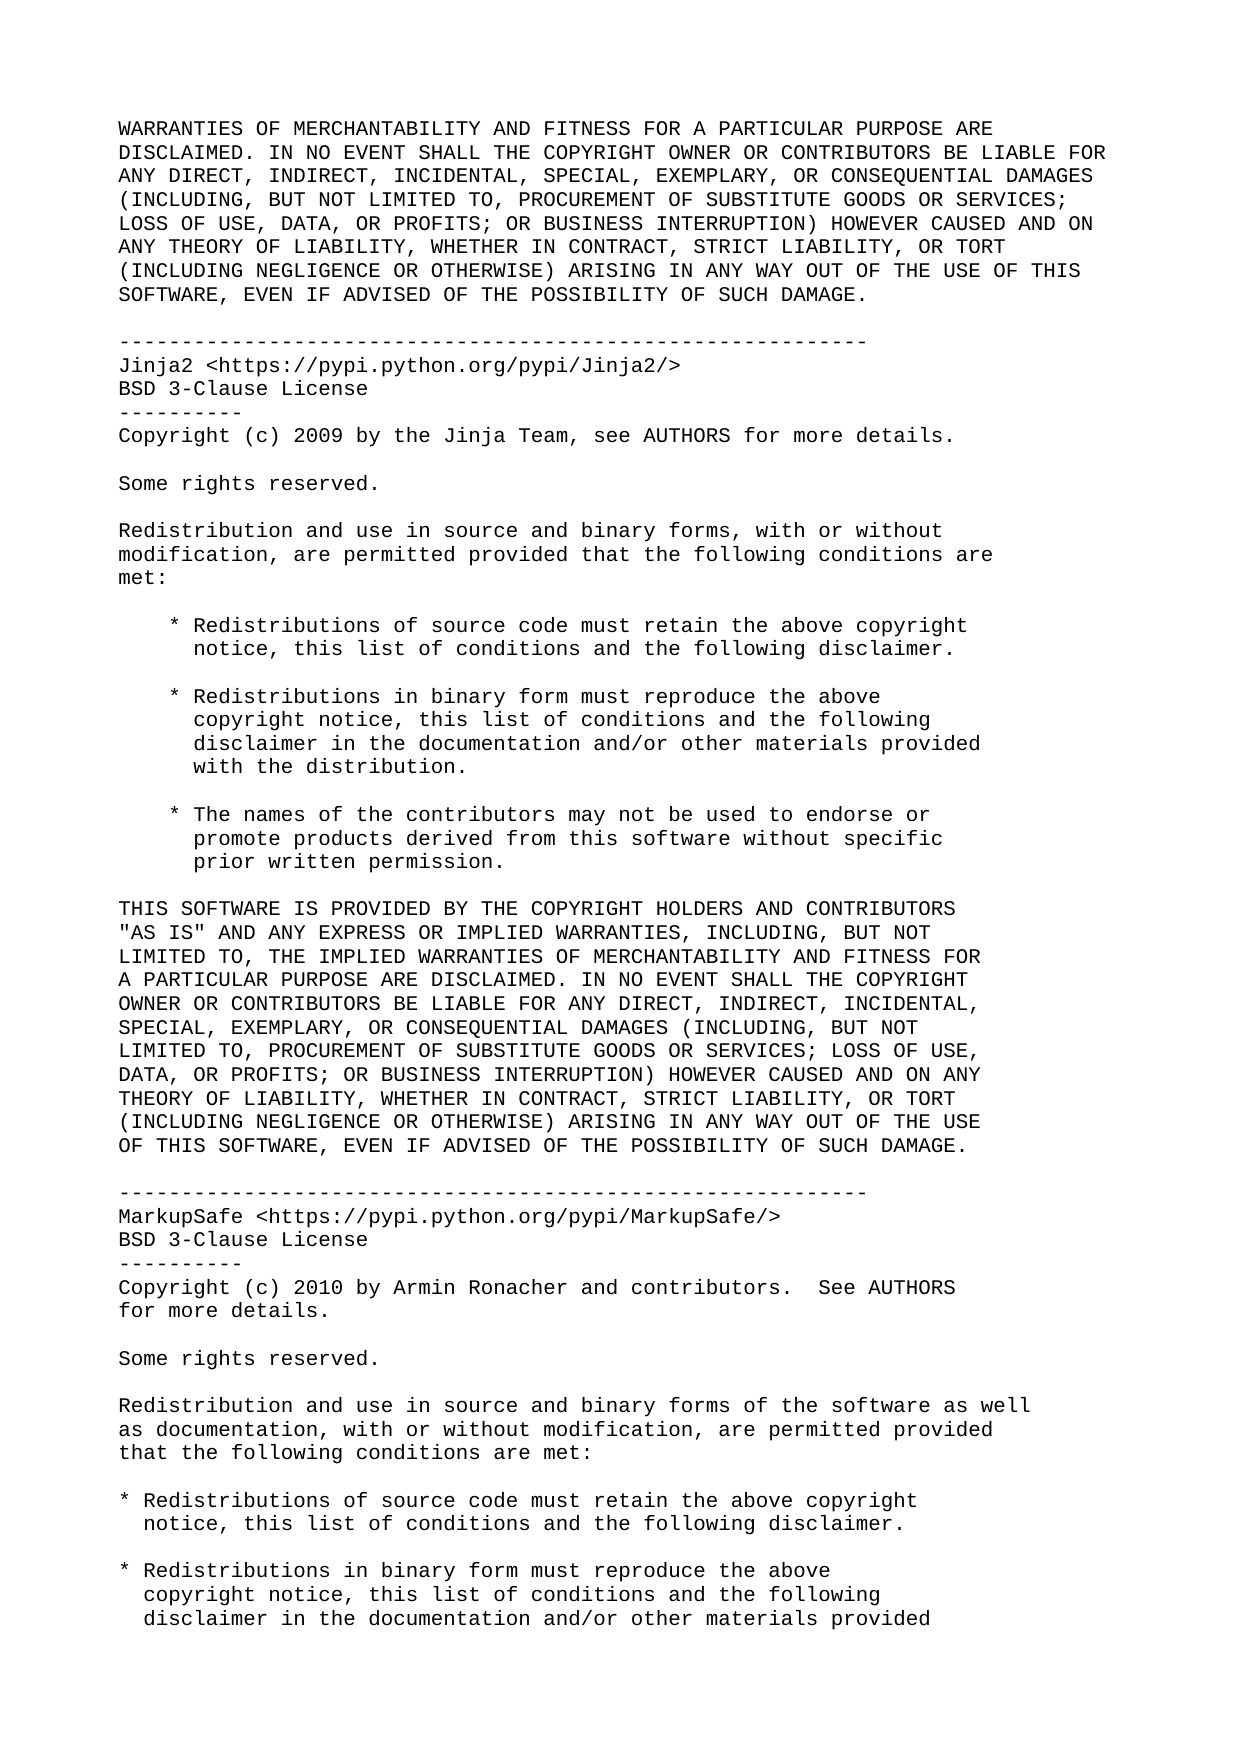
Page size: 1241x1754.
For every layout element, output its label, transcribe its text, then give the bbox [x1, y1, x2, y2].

text ------------------------------------------------------------ [118, 331, 1122, 354]
text met: [118, 567, 1122, 591]
text Redistribution and use in source and binary forms, with or without [118, 520, 1122, 544]
text (INCLUDING NEGLIGENCE OR OTHERWISE) ARISING IN ANY WAY OUT OF THE USE [118, 1111, 1122, 1135]
text modification, are permitted provided that the following conditions are [118, 544, 1122, 567]
text Some rights reserved. [118, 1348, 1122, 1371]
text * The names of the contributors may not be used to endorse or [118, 804, 1122, 827]
text * Redistributions of source code must retain the above copyright [118, 615, 1122, 638]
text * Redistributions in binary form must reproduce the above [118, 686, 1122, 709]
text BSD 3-Clause License [118, 1229, 1122, 1253]
text WARRANTIES OF MERCHANTABILITY AND FITNESS FOR A PARTICULAR PURPOSE ARE [118, 118, 1122, 142]
text LIMITED TO, PROCUREMENT OF SUBSTITUTE GOODS OR SERVICES; LOSS OF USE, [118, 1040, 1122, 1064]
text ------------------------------------------------------------ [118, 1182, 1122, 1206]
text LOSS OF USE, DATA, OR PROFITS; OR BUSINESS INTERRUPTION) HOWEVER CAUSED AND ON [118, 213, 1122, 236]
text copyright notice, this list of conditions and the following [118, 1584, 1122, 1608]
text ANY THEORY OF LIABILITY, WHETHER IN CONTRACT, STRICT LIABILITY, OR TORT [118, 236, 1122, 260]
text * Redistributions of source code must retain the above copyright [118, 1489, 1122, 1513]
text prior written permission. [118, 851, 1122, 875]
text that the following conditions are met: [118, 1442, 1122, 1466]
text * Redistributions in binary form must reproduce the above [118, 1561, 1122, 1584]
text disclaimer in the documentation and/or other materials provided [118, 733, 1122, 757]
text LIMITED TO, THE IMPLIED WARRANTIES OF MERCHANTABILITY AND FITNESS FOR [118, 946, 1122, 969]
text notice, this list of conditions and the following disclaimer. [118, 1513, 1122, 1537]
text Redistribution and use in source and binary forms of the software as well [118, 1395, 1122, 1419]
text Jinja2 <https://pypi.python.org/pypi/Jinja2/> [118, 354, 1122, 378]
text (INCLUDING, BUT NOT LIMITED TO, PROCUREMENT OF SUBSTITUTE GOODS OR SERVICES; [118, 189, 1122, 213]
text ANY DIRECT, INDIRECT, INCIDENTAL, SPECIAL, EXEMPLARY, OR CONSEQUENTIAL DAMAGES [118, 165, 1122, 189]
text THEORY OF LIABILITY, WHETHER IN CONTRACT, STRICT LIABILITY, OR TORT [118, 1088, 1122, 1111]
text OWNER OR CONTRIBUTORS BE LIABLE FOR ANY DIRECT, INDIRECT, INCIDENTAL, [118, 993, 1122, 1017]
text as documentation, with or without modification, are permitted provided [118, 1419, 1122, 1442]
text MarkupSafe <https://pypi.python.org/pypi/MarkupSafe/> [118, 1206, 1122, 1229]
text SPECIAL, EXEMPLARY, OR CONSEQUENTIAL DAMAGES (INCLUDING, BUT NOT [118, 1017, 1122, 1040]
text Copyright (c) 2009 by the Jinja Team, see AUTHORS for more details. [118, 426, 1122, 449]
text DISCLAIMED. IN NO EVENT SHALL THE COPYRIGHT OWNER OR CONTRIBUTORS BE LIABLE FOR [118, 142, 1122, 165]
text for more details. [118, 1300, 1122, 1324]
text ---------- [118, 402, 1122, 426]
text Copyright (c) 2010 by Armin Ronacher and contributors. See AUTHORS [118, 1277, 1122, 1300]
text disclaimer in the documentation and/or other materials provided [118, 1608, 1122, 1631]
text ---------- [118, 1253, 1122, 1277]
text (INCLUDING NEGLIGENCE OR OTHERWISE) ARISING IN ANY WAY OUT OF THE USE OF THIS [118, 260, 1122, 284]
text Some rights reserved. [118, 473, 1122, 496]
text BSD 3-Clause License [118, 378, 1122, 402]
text with the distribution. [118, 757, 1122, 780]
text "AS IS" AND ANY EXPRESS OR IMPLIED WARRANTIES, INCLUDING, BUT NOT [118, 922, 1122, 946]
text notice, this list of conditions and the following disclaimer. [118, 638, 1122, 662]
text A PARTICULAR PURPOSE ARE DISCLAIMED. IN NO EVENT SHALL THE COPYRIGHT [118, 969, 1122, 993]
text OF THIS SOFTWARE, EVEN IF ADVISED OF THE POSSIBILITY OF SUCH DAMAGE. [118, 1135, 1122, 1158]
text THIS SOFTWARE IS PROVIDED BY THE COPYRIGHT HOLDERS AND CONTRIBUTORS [118, 898, 1122, 922]
text DATA, OR PROFITS; OR BUSINESS INTERRUPTION) HOWEVER CAUSED AND ON ANY [118, 1064, 1122, 1088]
text promote products derived from this software without specific [118, 827, 1122, 851]
text copyright notice, this list of conditions and the following [118, 709, 1122, 733]
text SOFTWARE, EVEN IF ADVISED OF THE POSSIBILITY OF SUCH DAMAGE. [118, 284, 1122, 307]
